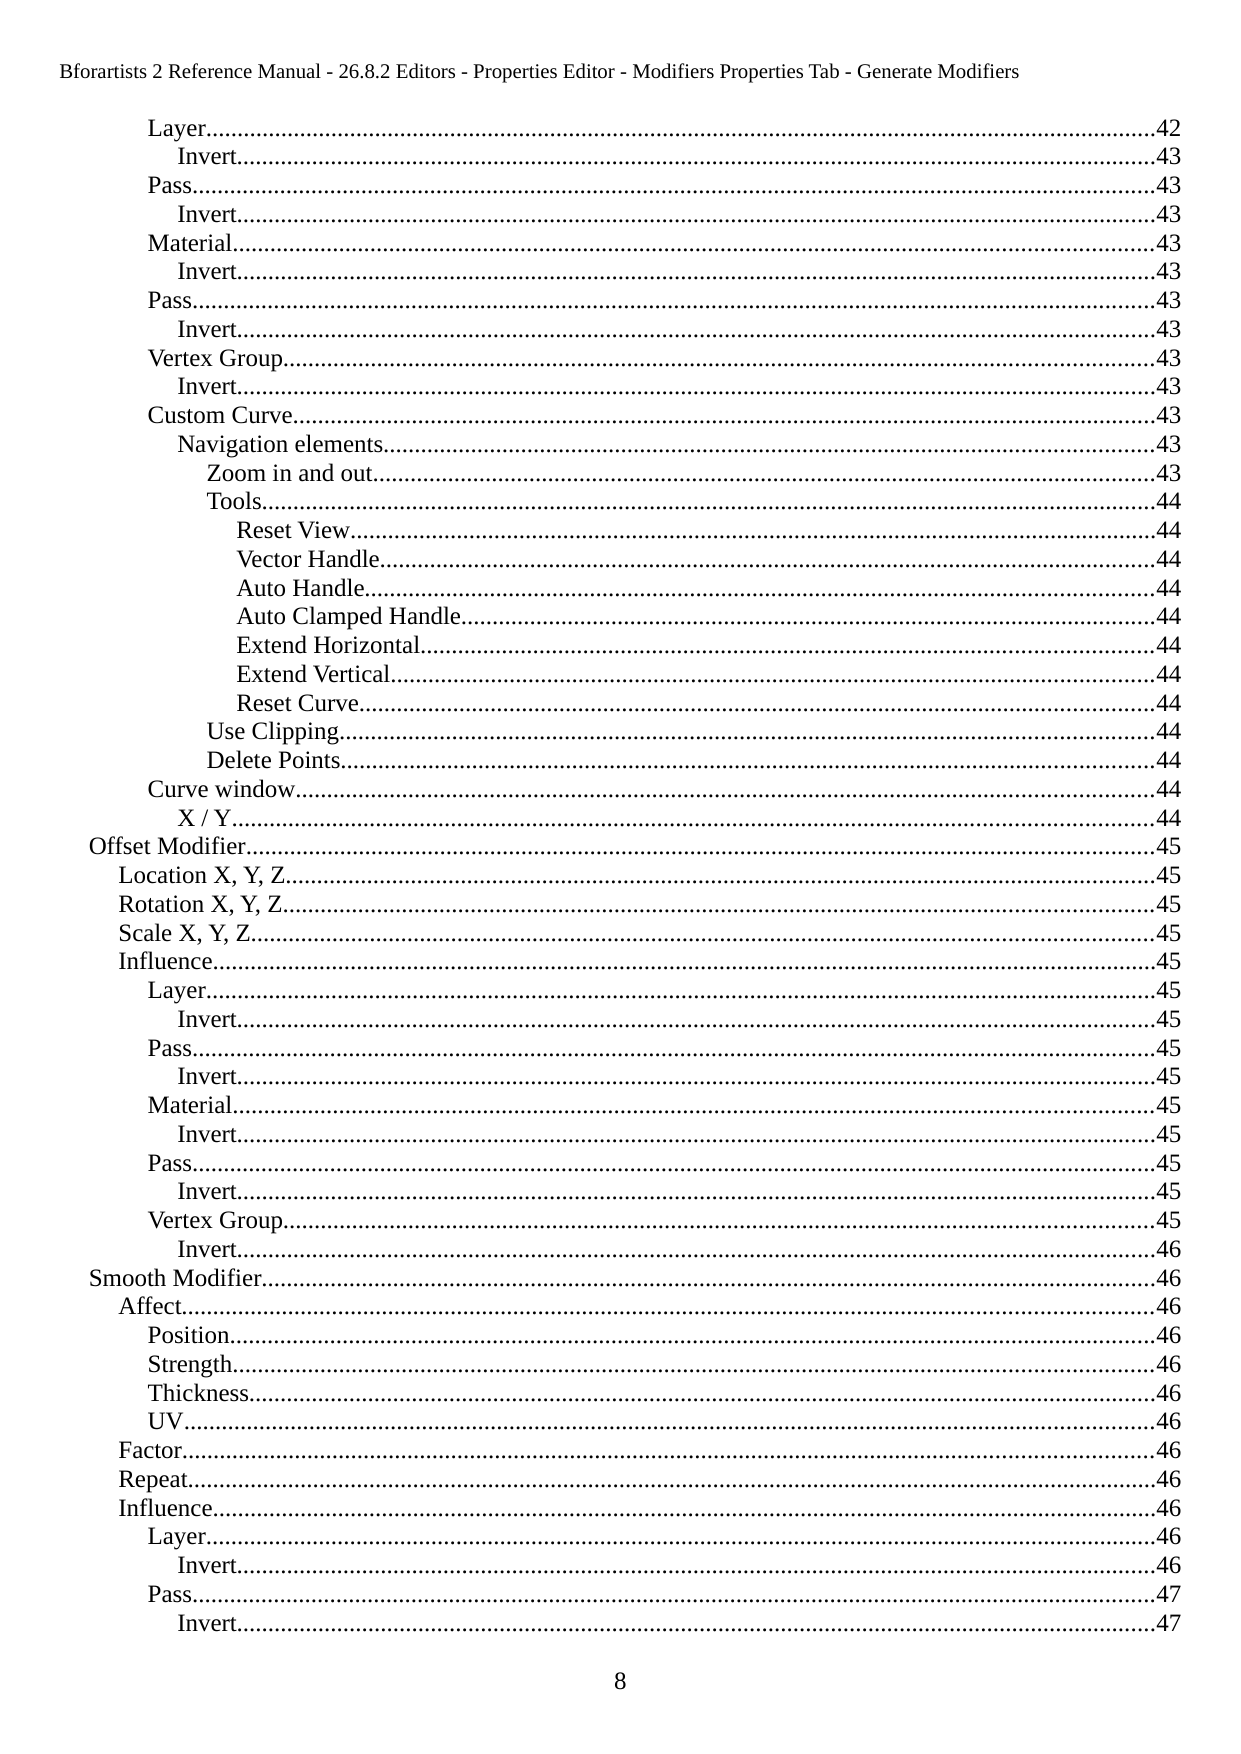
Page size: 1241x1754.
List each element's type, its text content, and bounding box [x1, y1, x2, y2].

text Custom Curve 43 [147, 400, 1181, 429]
text Thickness 46 [147, 1378, 1181, 1406]
text Invert 46 [177, 1234, 1181, 1263]
text Invert 45 [177, 1004, 1181, 1033]
text Pass 43 [147, 285, 1181, 314]
text Extend Horizontal 44 [236, 630, 1181, 659]
text Invert 43 [177, 314, 1181, 343]
text Material 45 [147, 1090, 1181, 1119]
text Invert 45 [177, 1176, 1181, 1205]
text Delete Points 44 [206, 745, 1181, 774]
text Rotation X, Y, Z 45 [118, 889, 1181, 918]
text X / Y 44 [177, 803, 1181, 831]
text Invert 45 [177, 1119, 1181, 1148]
text Zoom in and out 43 [206, 458, 1181, 486]
text Reset Curve 44 [236, 688, 1181, 716]
text Pass 43 [147, 170, 1181, 199]
text Smooth Modifier 46 [88, 1263, 1181, 1291]
text Material 43 [147, 228, 1181, 256]
text Scale X, Y, Z 45 [118, 918, 1181, 946]
text Pass 45 [147, 1148, 1181, 1176]
text Invert 43 [177, 141, 1181, 170]
text Curve window 44 [147, 774, 1181, 803]
text Invert 43 [177, 256, 1181, 285]
text Vertex Group 43 [147, 343, 1181, 371]
text Vertex Group 45 [147, 1205, 1181, 1234]
text Invert 47 [177, 1608, 1181, 1636]
text Repeat 46 [118, 1464, 1181, 1493]
text Use Clipping 44 [206, 716, 1181, 745]
text Position 46 [147, 1320, 1181, 1349]
text Auto Handle 44 [236, 573, 1181, 601]
text Strength 46 [147, 1349, 1181, 1378]
text Influence 45 [118, 946, 1181, 975]
text Offset Modifier 45 [88, 831, 1181, 860]
text UV 46 [147, 1406, 1181, 1435]
text Tools 44 [206, 486, 1181, 515]
text Affect 46 [118, 1291, 1181, 1320]
text Layer 42 [147, 113, 1181, 141]
text Pass 47 [147, 1579, 1181, 1608]
text Layer 46 [147, 1521, 1181, 1550]
text Invert 43 [177, 371, 1181, 400]
text Extend Vertical 44 [236, 659, 1181, 688]
text Invert 43 [177, 199, 1181, 228]
text Influence 46 [118, 1493, 1181, 1521]
text Factor 46 [118, 1435, 1181, 1464]
text Location X, Y, Z 45 [118, 860, 1181, 889]
text Vector Handle 44 [236, 544, 1181, 573]
text Reset View 44 [236, 515, 1181, 544]
text Layer 45 [147, 975, 1181, 1004]
text Invert 46 [177, 1550, 1181, 1579]
text Auto Clamped Handle 44 [236, 601, 1181, 630]
text Invert 45 [177, 1061, 1181, 1090]
text Navigation elements 43 [177, 429, 1181, 458]
text Pass 45 [147, 1033, 1181, 1061]
